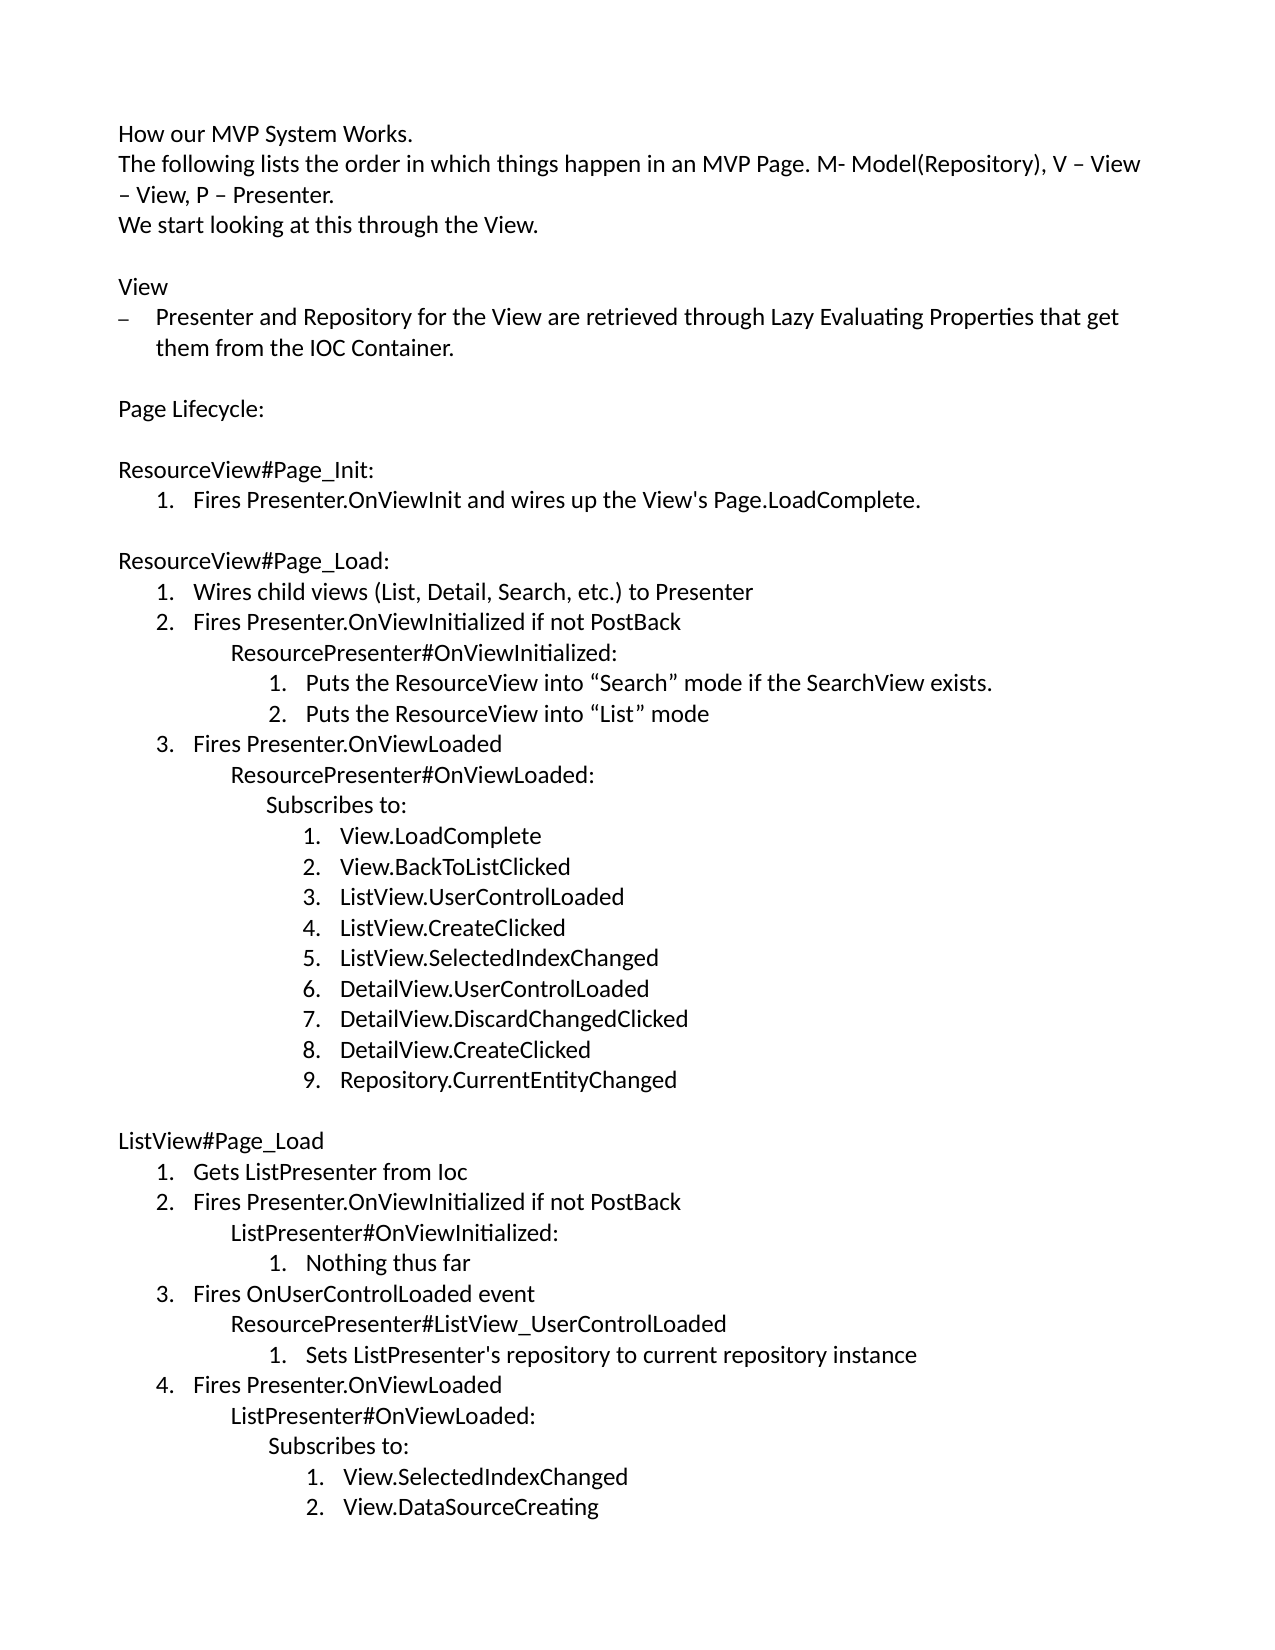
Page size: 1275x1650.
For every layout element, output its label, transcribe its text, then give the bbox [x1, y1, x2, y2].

list Fires Presenter.OnViewLoaded [156, 1369, 1157, 1400]
list ListView.UserControlLoaded [302, 881, 1157, 912]
list ListPresenter#OnViewInitialized: [193, 1217, 1157, 1247]
list Sets ListPresenter's repository to current repository instance [268, 1339, 1157, 1369]
text How our MVP System Works. [118, 118, 1157, 149]
list View.DataSourceCreating [306, 1492, 1157, 1522]
list DetailView.DiscardChangedClicked [302, 1003, 1157, 1034]
list Fires Presenter.OnViewLoaded [156, 728, 1157, 759]
list DetailView.CreateClicked [302, 1034, 1157, 1064]
list Gets ListPresenter from Ioc [156, 1156, 1157, 1186]
list Puts the ResourceView into “List” mode [268, 698, 1157, 728]
list DetailView.UserControlLoaded [302, 973, 1157, 1003]
list Presenter and Repository for the View are retrieved through Lazy Evaluating Properties that get them from the IOC Container. [118, 301, 1157, 362]
list ListView.SelectedIndexChanged [302, 942, 1157, 973]
list ListView.CreateClicked [302, 912, 1157, 942]
list Nothing thus far [268, 1247, 1157, 1278]
text ListView#Page_Load [118, 1125, 1157, 1156]
text View [118, 271, 1157, 301]
list Puts the ResourceView into “Search” mode if the SearchView exists. [268, 667, 1157, 698]
list Fires Presenter.OnViewInitialized if not PostBack [156, 606, 1157, 637]
list ResourcePresenter#ListView_UserControlLoaded [193, 1308, 1157, 1339]
list View.BackToListClicked [302, 851, 1157, 881]
list Fires Presenter.OnViewInit and wires up the View's Page.LoadComplete. [156, 484, 1157, 515]
text We start looking at this through the View. [118, 210, 1157, 240]
list View.SelectedIndexChanged [306, 1461, 1157, 1492]
text ResourceView#Page_Load: [118, 545, 1157, 576]
list ResourcePresenter#OnViewInitialized: [193, 637, 1157, 667]
list Wires child views (List, Detail, Search, etc.) to Presenter [156, 576, 1157, 606]
list ListPresenter#OnViewLoaded: [193, 1400, 1157, 1431]
text Page Lifecycle: [118, 393, 1157, 423]
list Repository.CurrentEntityChanged [302, 1064, 1157, 1095]
list Fires OnUserControlLoaded event [156, 1278, 1157, 1308]
list Fires Presenter.OnViewInitialized if not PostBack [156, 1186, 1157, 1217]
text ResourceView#Page_Init: [118, 454, 1157, 484]
text The following lists the order in which things happen in an MVP Page. M- Model(Repository), V – View – View, P – Presenter. [118, 149, 1157, 210]
list Subscribes to: [231, 1431, 1157, 1461]
text Subscribes to: [118, 789, 1157, 820]
list View.LoadComplete [302, 820, 1157, 851]
list ResourcePresenter#OnViewLoaded: [193, 759, 1157, 789]
